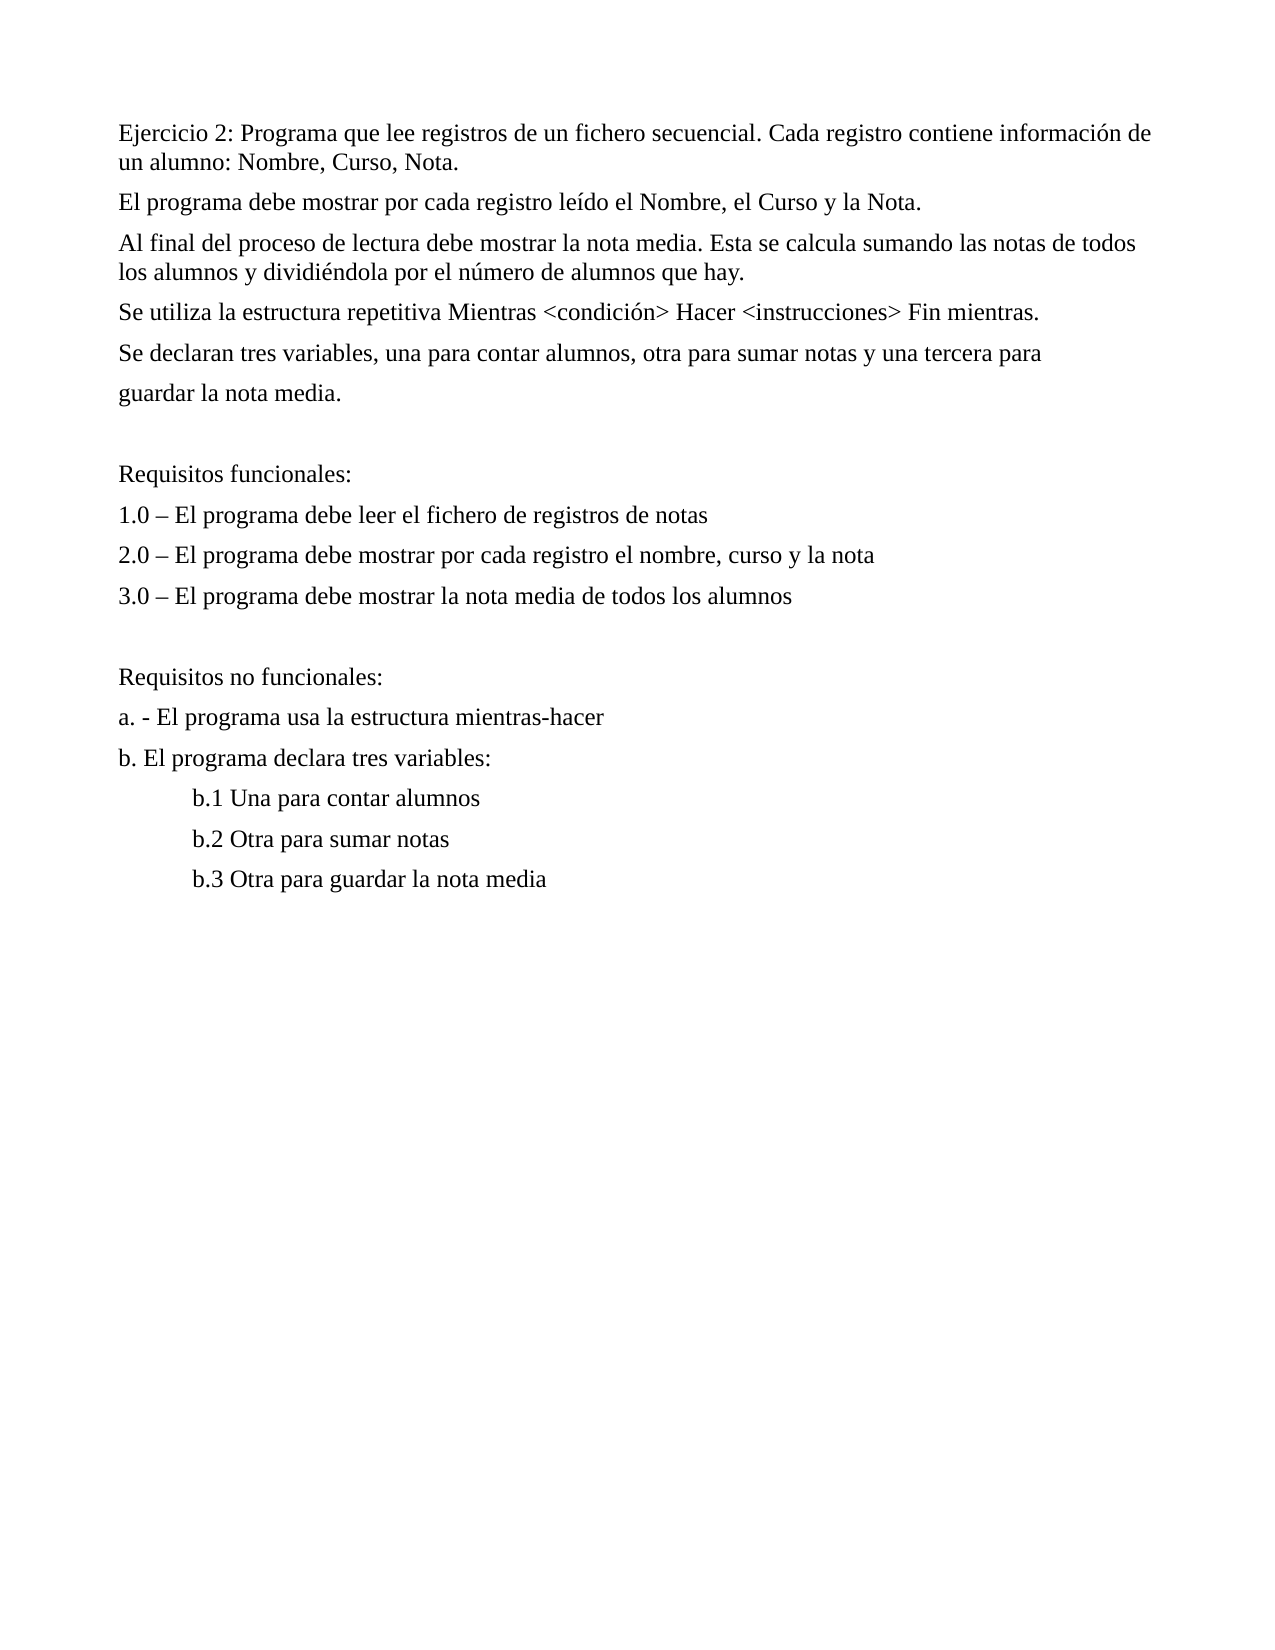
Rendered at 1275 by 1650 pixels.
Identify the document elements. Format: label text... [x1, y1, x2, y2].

text b.3 Otra para guardar la nota media [118, 864, 1157, 893]
text 2.0 – El programa debe mostrar por cada registro el nombre, curso y la nota [118, 540, 1157, 569]
text Requisitos funcionales: [118, 459, 1157, 488]
text Se utiliza la estructura repetitiva Mientras <condición> Hacer <instrucciones> Fin mientras. [118, 297, 1157, 326]
text 3.0 – El programa debe mostrar la nota media de todos los alumnos [118, 581, 1157, 609]
text Al final del proceso de lectura debe mostrar la nota media. Esta se calcula sumando las notas de todos los alumnos y dividiéndola por el número de alumnos que hay. [118, 228, 1157, 285]
text Ejercicio 2: Programa que lee registros de un fichero secuencial. Cada registro contiene información de un alumno: Nombre, Curso, Nota. [118, 118, 1157, 176]
text El programa debe mostrar por cada registro leído el Nombre, el Curso y la Nota. [118, 187, 1157, 216]
text guardar la nota media. [118, 378, 1157, 407]
text b. El programa declara tres variables: [118, 743, 1157, 772]
text 1.0 – El programa debe leer el fichero de registros de notas [118, 500, 1157, 528]
text Se declaran tres variables, una para contar alumnos, otra para sumar notas y una tercera para [118, 338, 1157, 366]
text Requisitos no funcionales: [118, 662, 1157, 691]
text b.2 Otra para sumar notas [118, 824, 1157, 853]
text a. - El programa usa la estructura mientras-hacer [118, 702, 1157, 731]
text b.1 Una para contar alumnos [118, 783, 1157, 812]
